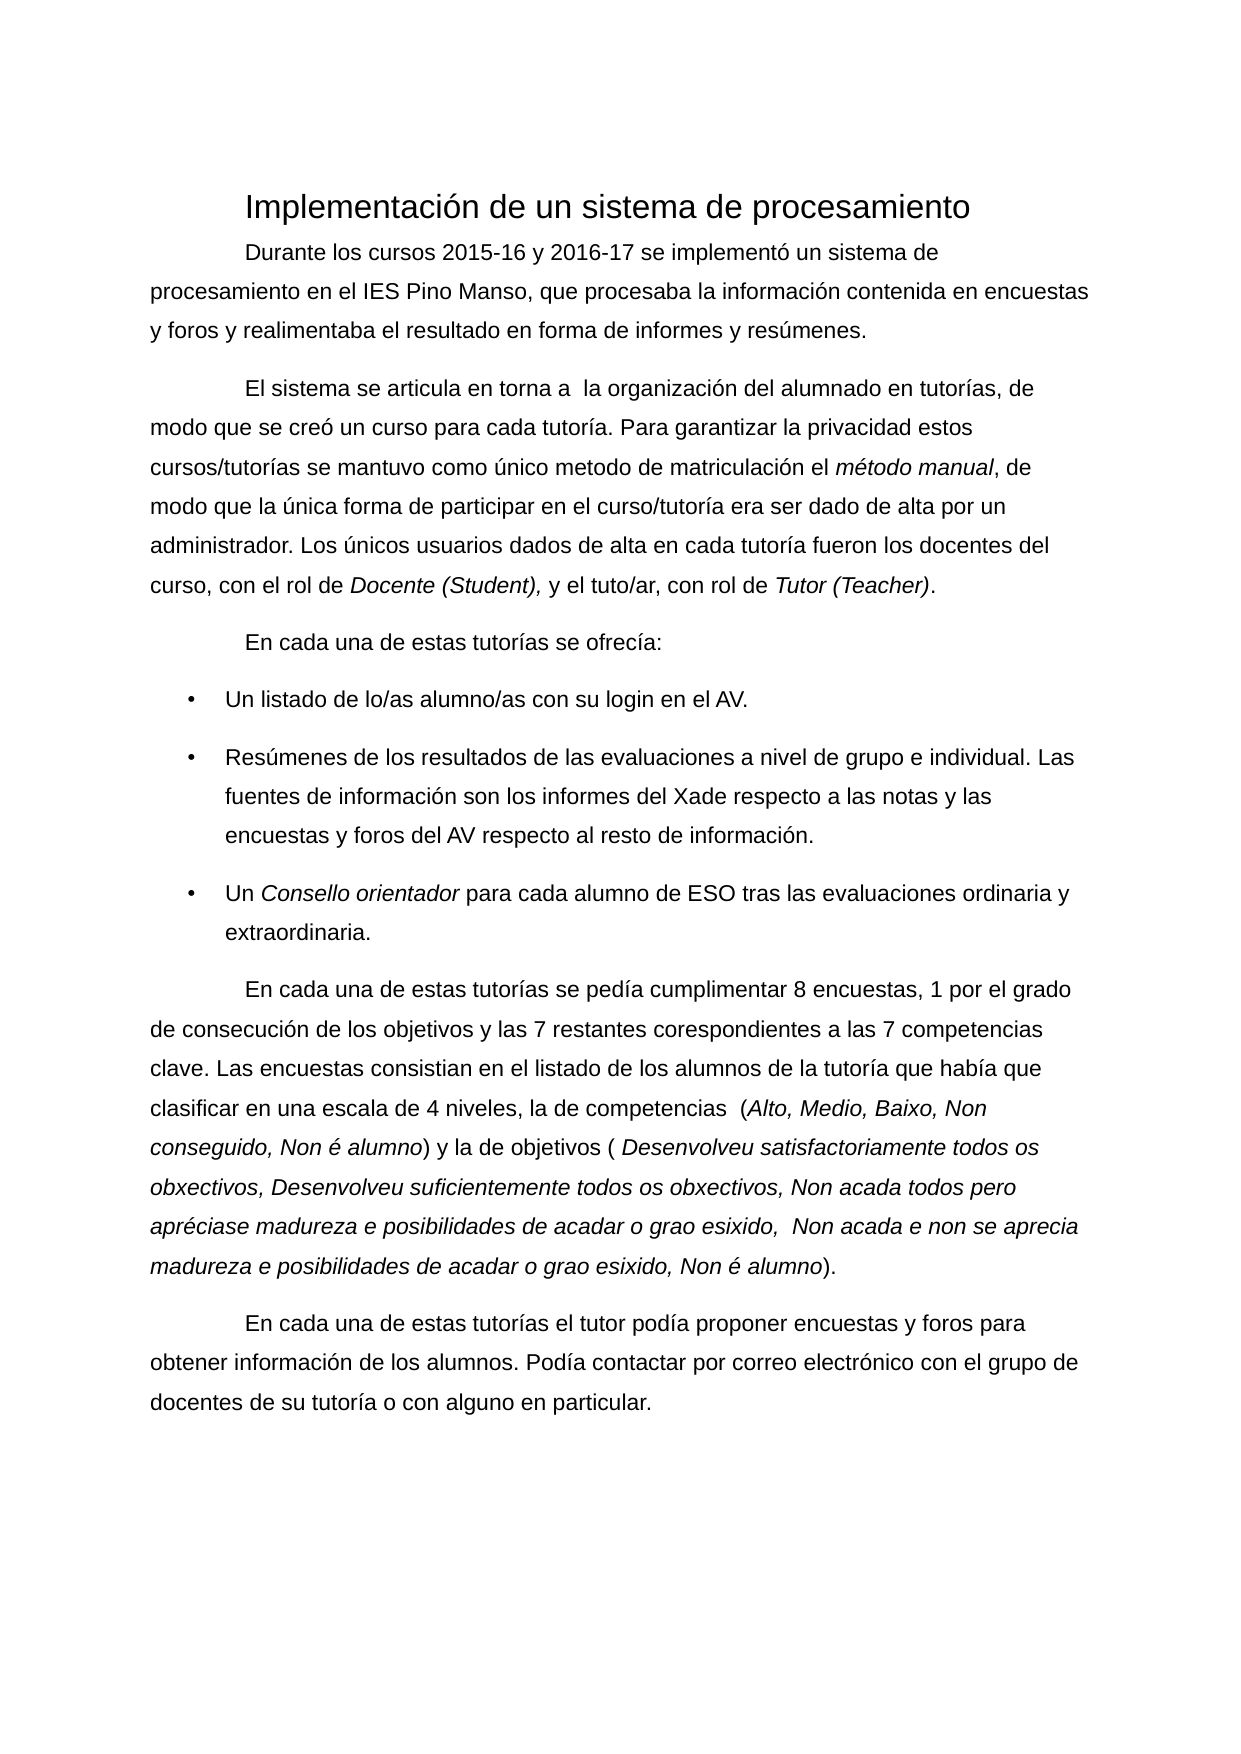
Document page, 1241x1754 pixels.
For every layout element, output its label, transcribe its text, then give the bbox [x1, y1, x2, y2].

list Resúmenes de los resultados de las evaluaciones a nivel de grupo e individual. Las fuentes de información son los informes del Xade respecto a las notas y las encuestas y foros del AV respecto al resto de información. [187, 743, 1090, 849]
list Un Consello orientador para cada alumno de ESO tras las evaluaciones ordinaria y extraordinaria. [187, 880, 1090, 946]
text En cada una de estas tutorías se pedía cumplimentar 8 encuestas, 1 por el grado de consecución de los objetivos y las 7 restantes corespondientes a las 7 competencias clave. Las encuestas consistian en el listado de los alumnos de la tutoría que había que clasificar en una escala de 4 niveles, la de competencias (Alto, Medio, Baixo, Non conseguido, Non é alumno) y la de objetivos ( Desenvolveu satisfactoriamente todos os obxectivos, Desenvolveu suficientemente todos os obxectivos, Non acada todos pero apréciase madureza e posibilidades de acadar o grao esixido, Non acada e non se aprecia madureza e posibilidades de acadar o grao esixido, Non é alumno). [150, 976, 1090, 1279]
list Un listado de lo/as alumno/as con su login en el AV. [187, 686, 1090, 713]
text Durante los cursos 2015-16 y 2016-17 se implementó un sistema de procesamiento en el IES Pino Manso, que procesaba la información contenida en encuestas y foros y realimentaba el resultado en forma de informes y resúmenes. [150, 238, 1090, 344]
text El sistema se articula en torna a la organización del alumnado en tutorías, de modo que se creó un curso para cada tutoría. Para garantizar la privacidad estos cursos/tutorías se mantuvo como único metodo de matriculación el método manual, de modo que la única forma de participar en el curso/tutoría era ser dado de alta por un administrador. Los únicos usuarios dados de alta en cada tutoría fueron los docentes del curso, con el rol de Docente (Student), y el tuto/ar, con rol de Tutor (Teacher). [150, 374, 1090, 598]
text En cada una de estas tutorías se ofrecía: [150, 629, 1090, 656]
subtitle Implementación de un sistema de procesamiento [150, 187, 1090, 226]
text En cada una de estas tutorías el tutor podía proponer encuestas y foros para obtener información de los alumnos. Podía contactar por correo electrónico con el grupo de docentes de su tutoría o con alguno en particular. [150, 1310, 1090, 1415]
